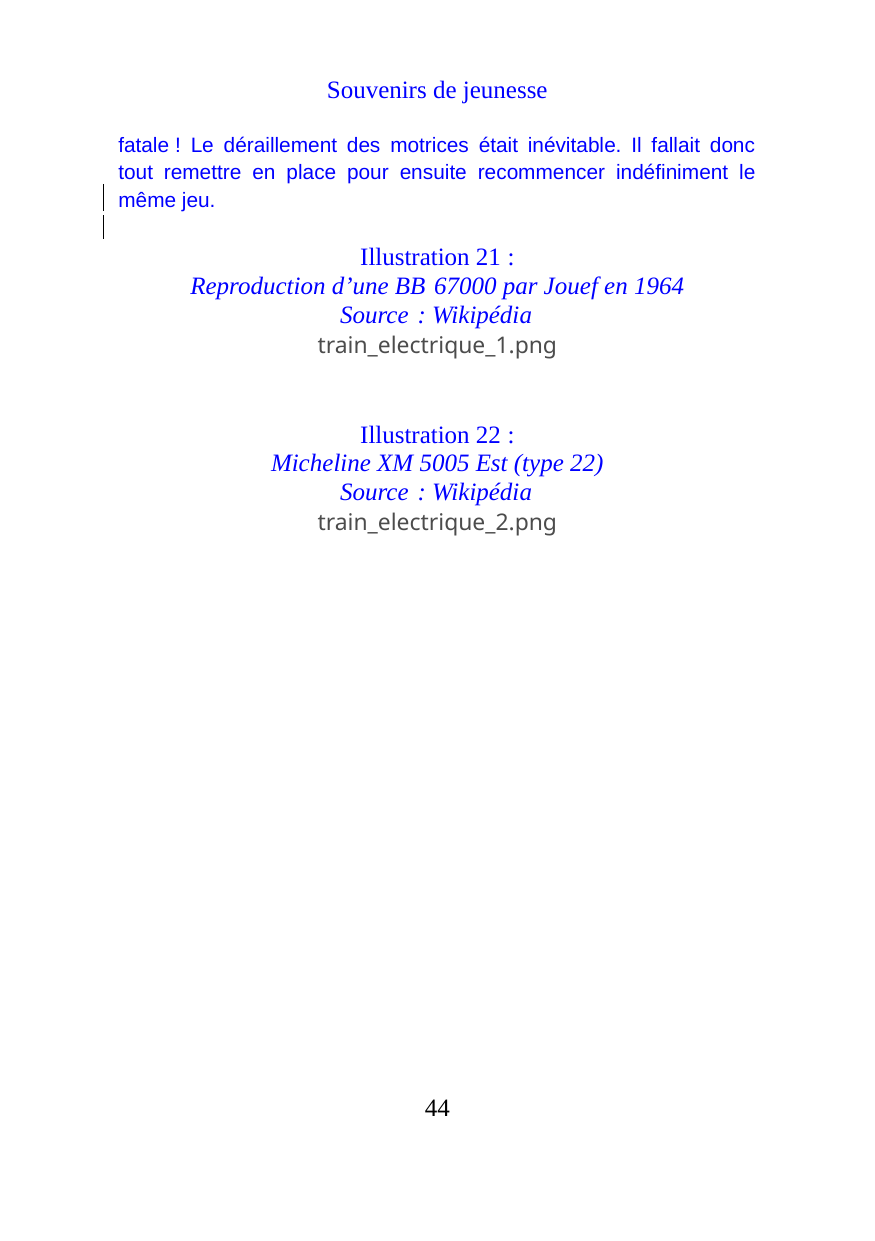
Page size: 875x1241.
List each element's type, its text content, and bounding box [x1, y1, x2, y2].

text Illustration 21 : [118, 242, 756, 271]
text Source : Wikipédia [118, 477, 756, 506]
text train_electrique_2.png [118, 506, 756, 537]
text Illustration 22 : [118, 420, 756, 448]
text fatale ! Le déraillement des motrices était inévitable. Il fallait donc tout remettre en place pour ensuite recommencer indéfiniment le même jeu. [118, 132, 756, 211]
text Micheline XM 5005 Est (type 22) [118, 448, 756, 477]
text Source : Wikipédia [118, 300, 756, 329]
text train_electrique_1.png [118, 329, 756, 360]
text Reproduction d’une BB 67000 par Jouef en 1964 [118, 271, 756, 300]
